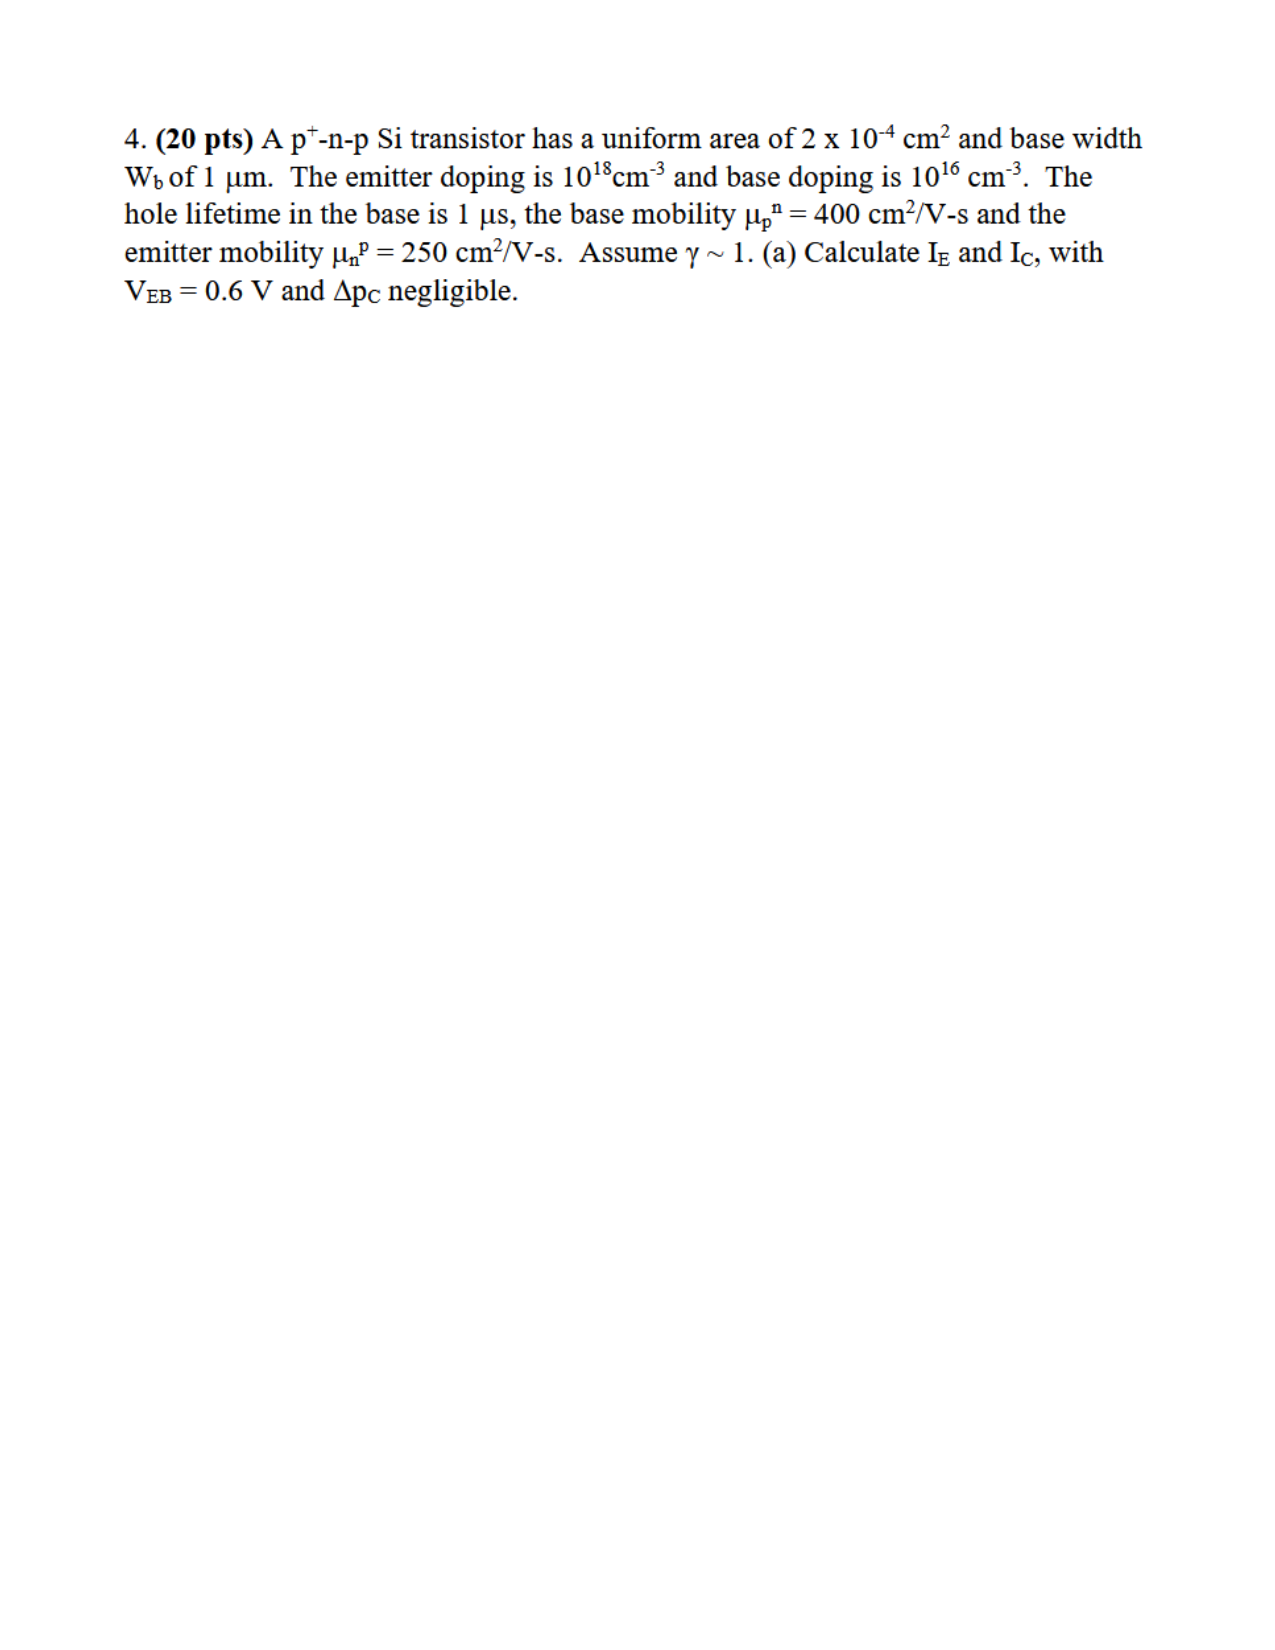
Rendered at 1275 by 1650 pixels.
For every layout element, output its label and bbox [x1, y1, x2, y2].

picture [118, 118, 1157, 319]
